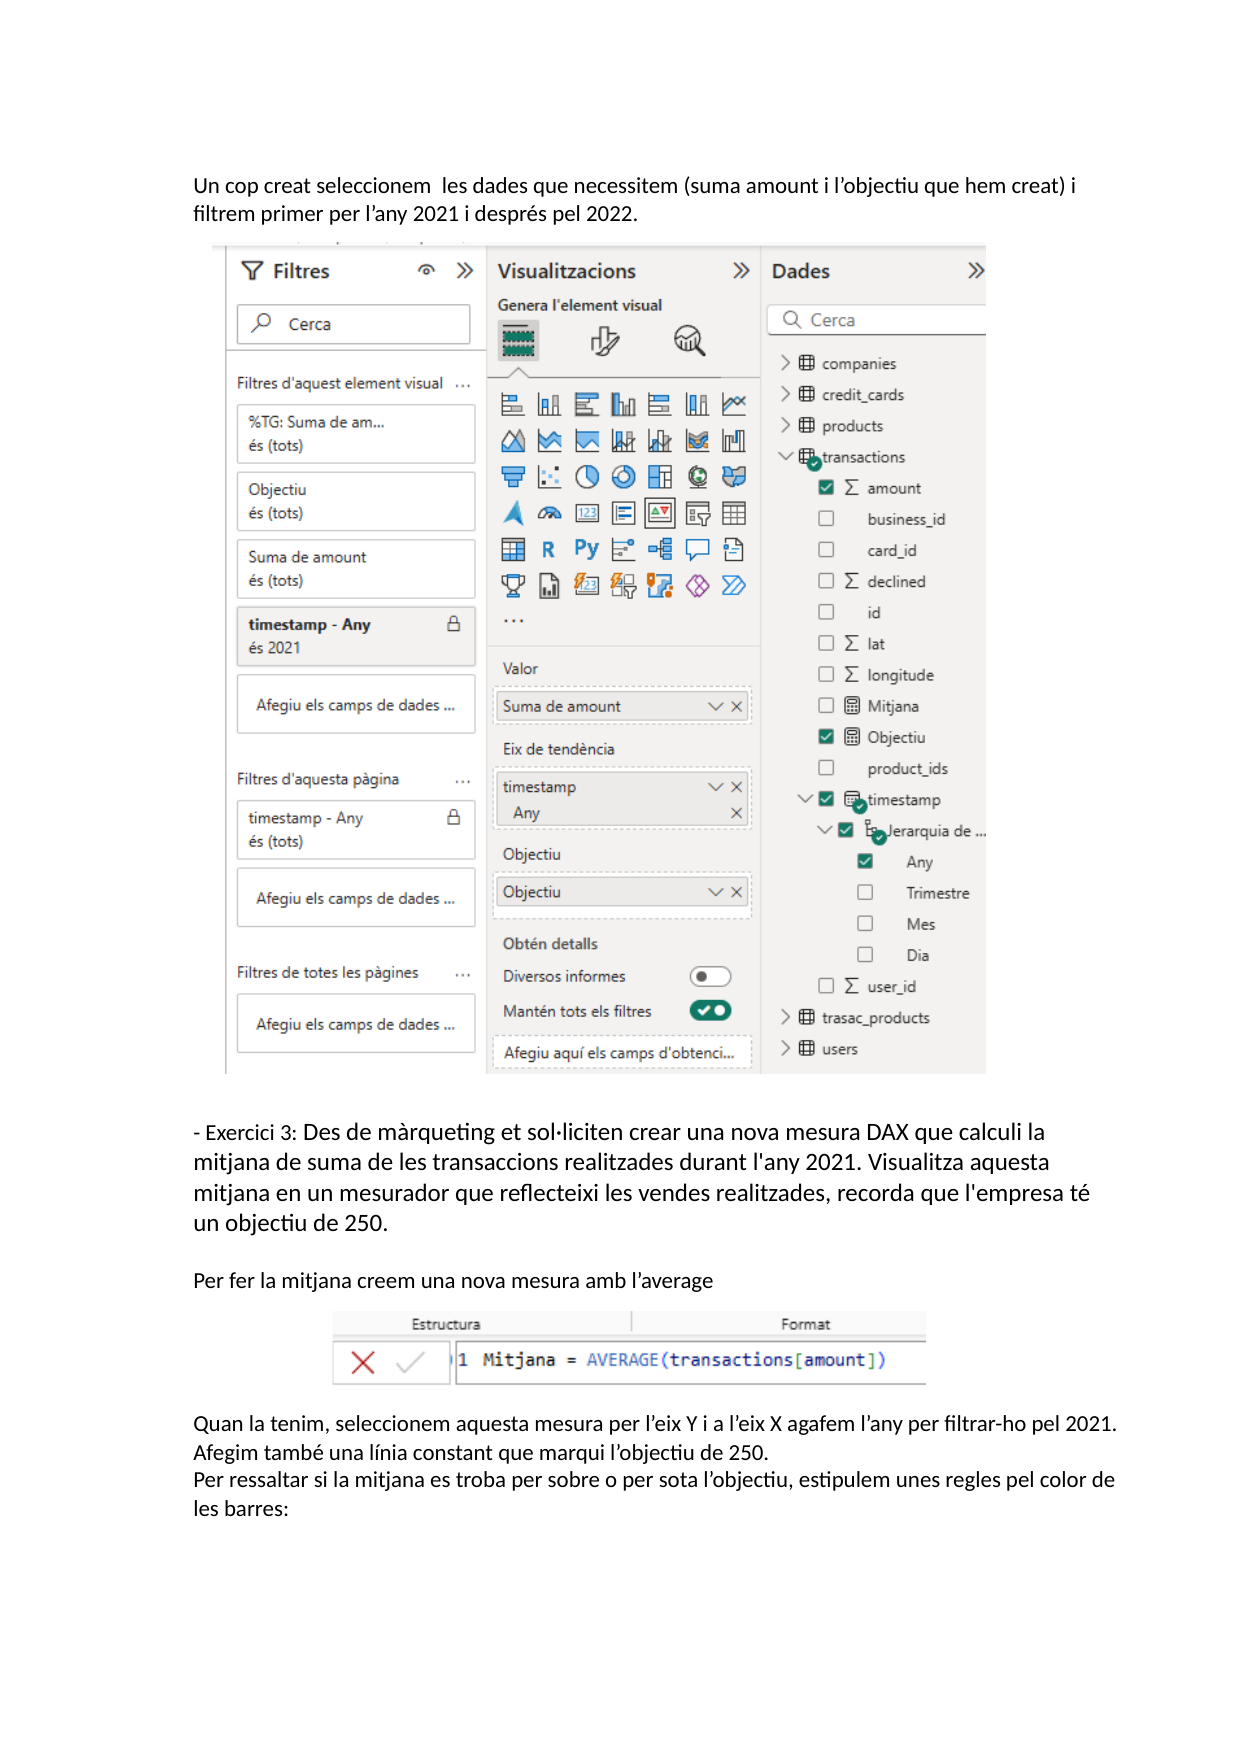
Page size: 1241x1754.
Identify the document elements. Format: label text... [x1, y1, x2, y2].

picture [211, 242, 986, 1074]
list Per fer la mitjana creem una nova mesura amb l’average [193, 1267, 1122, 1294]
list - Exercici 3: Des de màrqueting et sol·liciten crear una nova mesura DAX que calculi la mitjana de suma de les transaccions realitzades durant l'any 2021. Visualitza aquesta mitjana en un mesurador que reflecteixi les vendes realitzades, recorda que l'empresa té un objectiu de 250. [193, 1116, 1122, 1238]
picture [332, 1311, 927, 1393]
list Quan la tenim, seleccionem aquesta mesura per l’eix Y i a l’eix X agafem l’any per filtrar-ho pel 2021. Afegim també una línia constant que marqui l’objectiu de 250. [193, 1409, 1122, 1466]
list Un cop creat seleccionem les dades que necessitem (suma amount i l’objectiu que hem creat) i filtrem primer per l’any 2021 i després pel 2022. [193, 171, 1122, 227]
list Per ressaltar si la mitjana es troba per sobre o per sota l’objectiu, estipulem unes regles pel color de les barres: [193, 1466, 1122, 1522]
